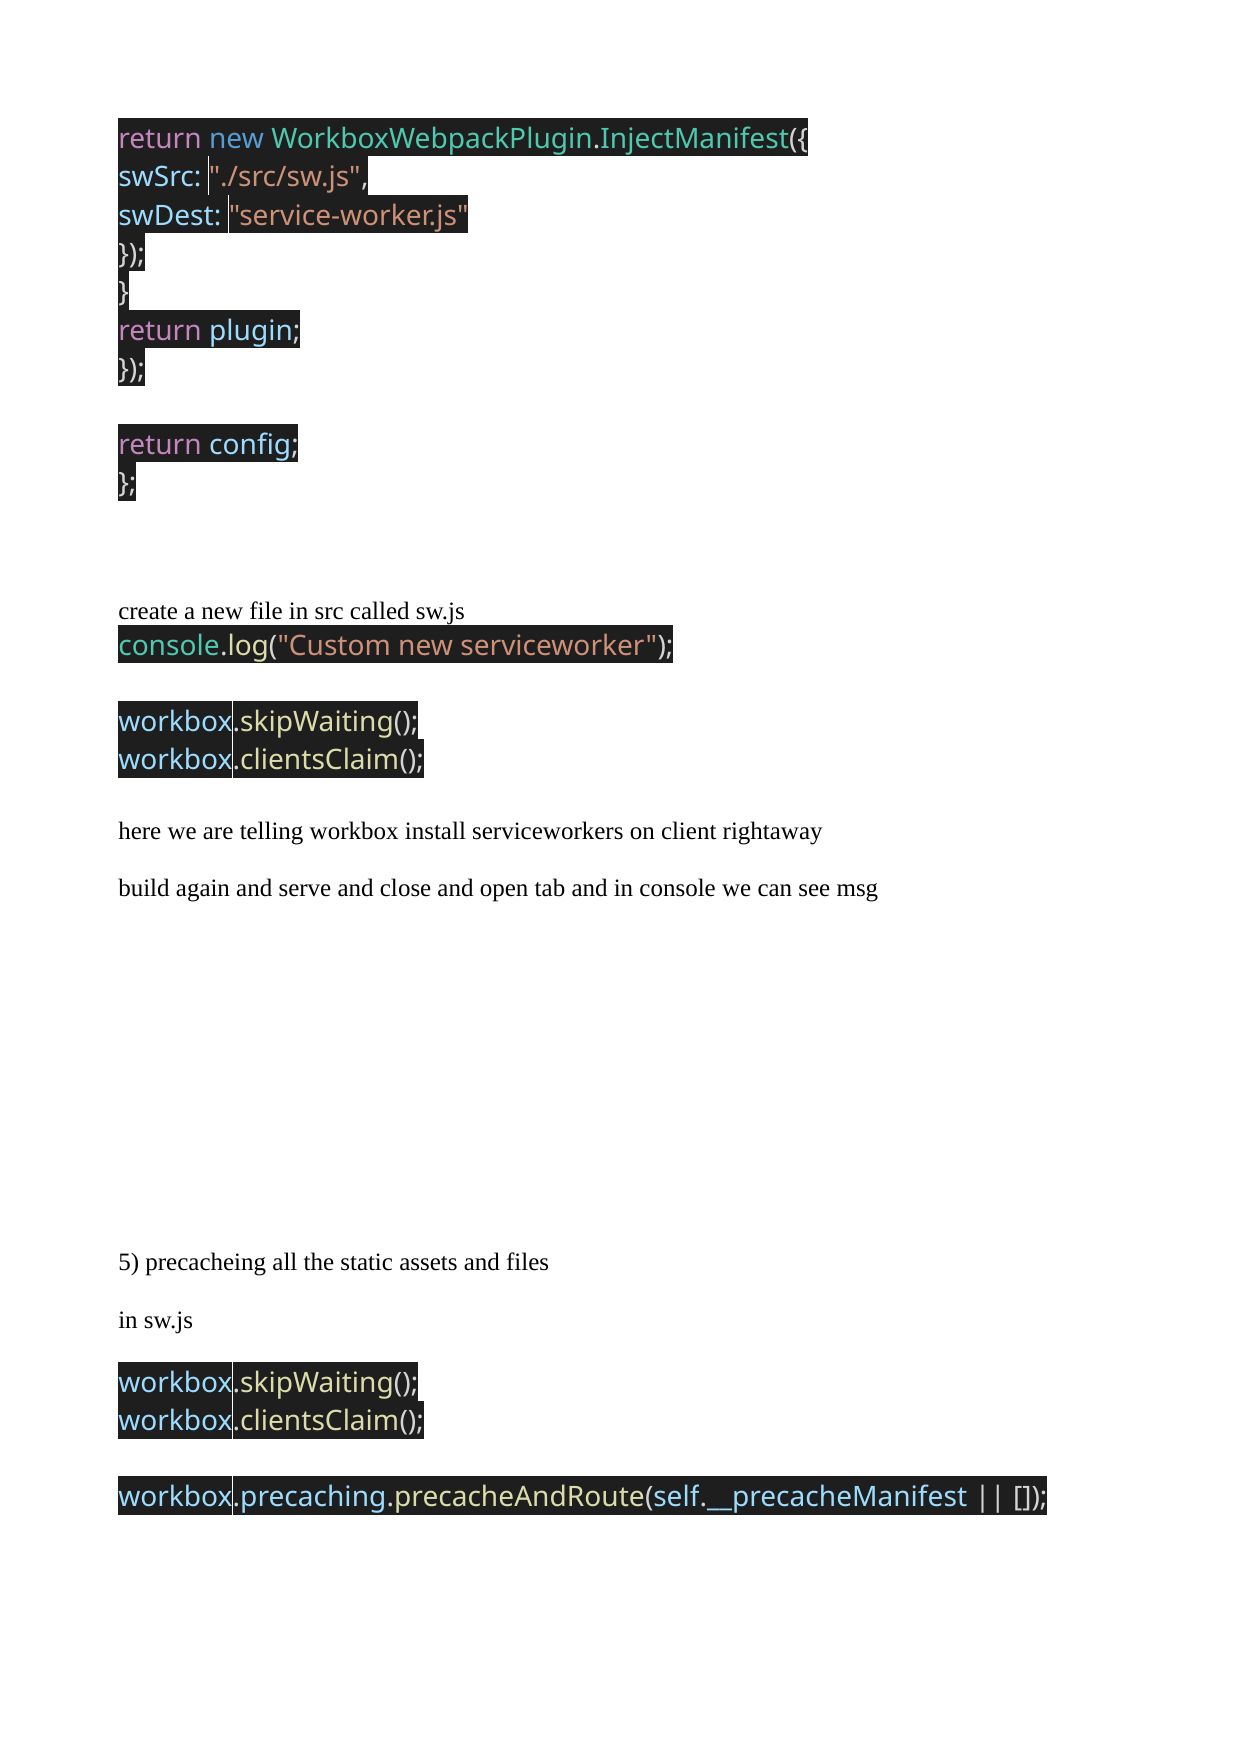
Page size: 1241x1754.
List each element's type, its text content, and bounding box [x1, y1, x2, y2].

text return config; [118, 424, 1122, 462]
text workbox.clientsClaim(); [118, 1401, 1122, 1439]
text workbox.skipWaiting(); [118, 701, 1122, 739]
text }); [118, 233, 1122, 271]
text console.log("Custom new serviceworker"); [118, 625, 1122, 663]
text 5) precacheing all the static assets and files [118, 1247, 1122, 1276]
text return new WorkboxWebpackPlugin.InjectManifest({ [118, 118, 1122, 156]
text workbox.clientsClaim(); [118, 739, 1122, 778]
text in sw.js [118, 1305, 1122, 1333]
text return plugin; [118, 310, 1122, 348]
text swDest: "service-worker.js" [118, 195, 1122, 233]
text here we are telling workbox install serviceworkers on client rightaway [118, 816, 1122, 845]
text }); [118, 348, 1122, 386]
text build again and serve and close and open tab and in console we can see msg [118, 873, 1122, 902]
text swSrc: "./src/sw.js", [118, 156, 1122, 195]
text workbox.skipWaiting(); [118, 1362, 1122, 1401]
text } [118, 271, 1122, 310]
text workbox.precaching.precacheAndRoute(self.__precacheManifest || []); [118, 1476, 1122, 1515]
text create a new file in src called sw.js [118, 596, 1122, 625]
text }; [118, 462, 1122, 501]
